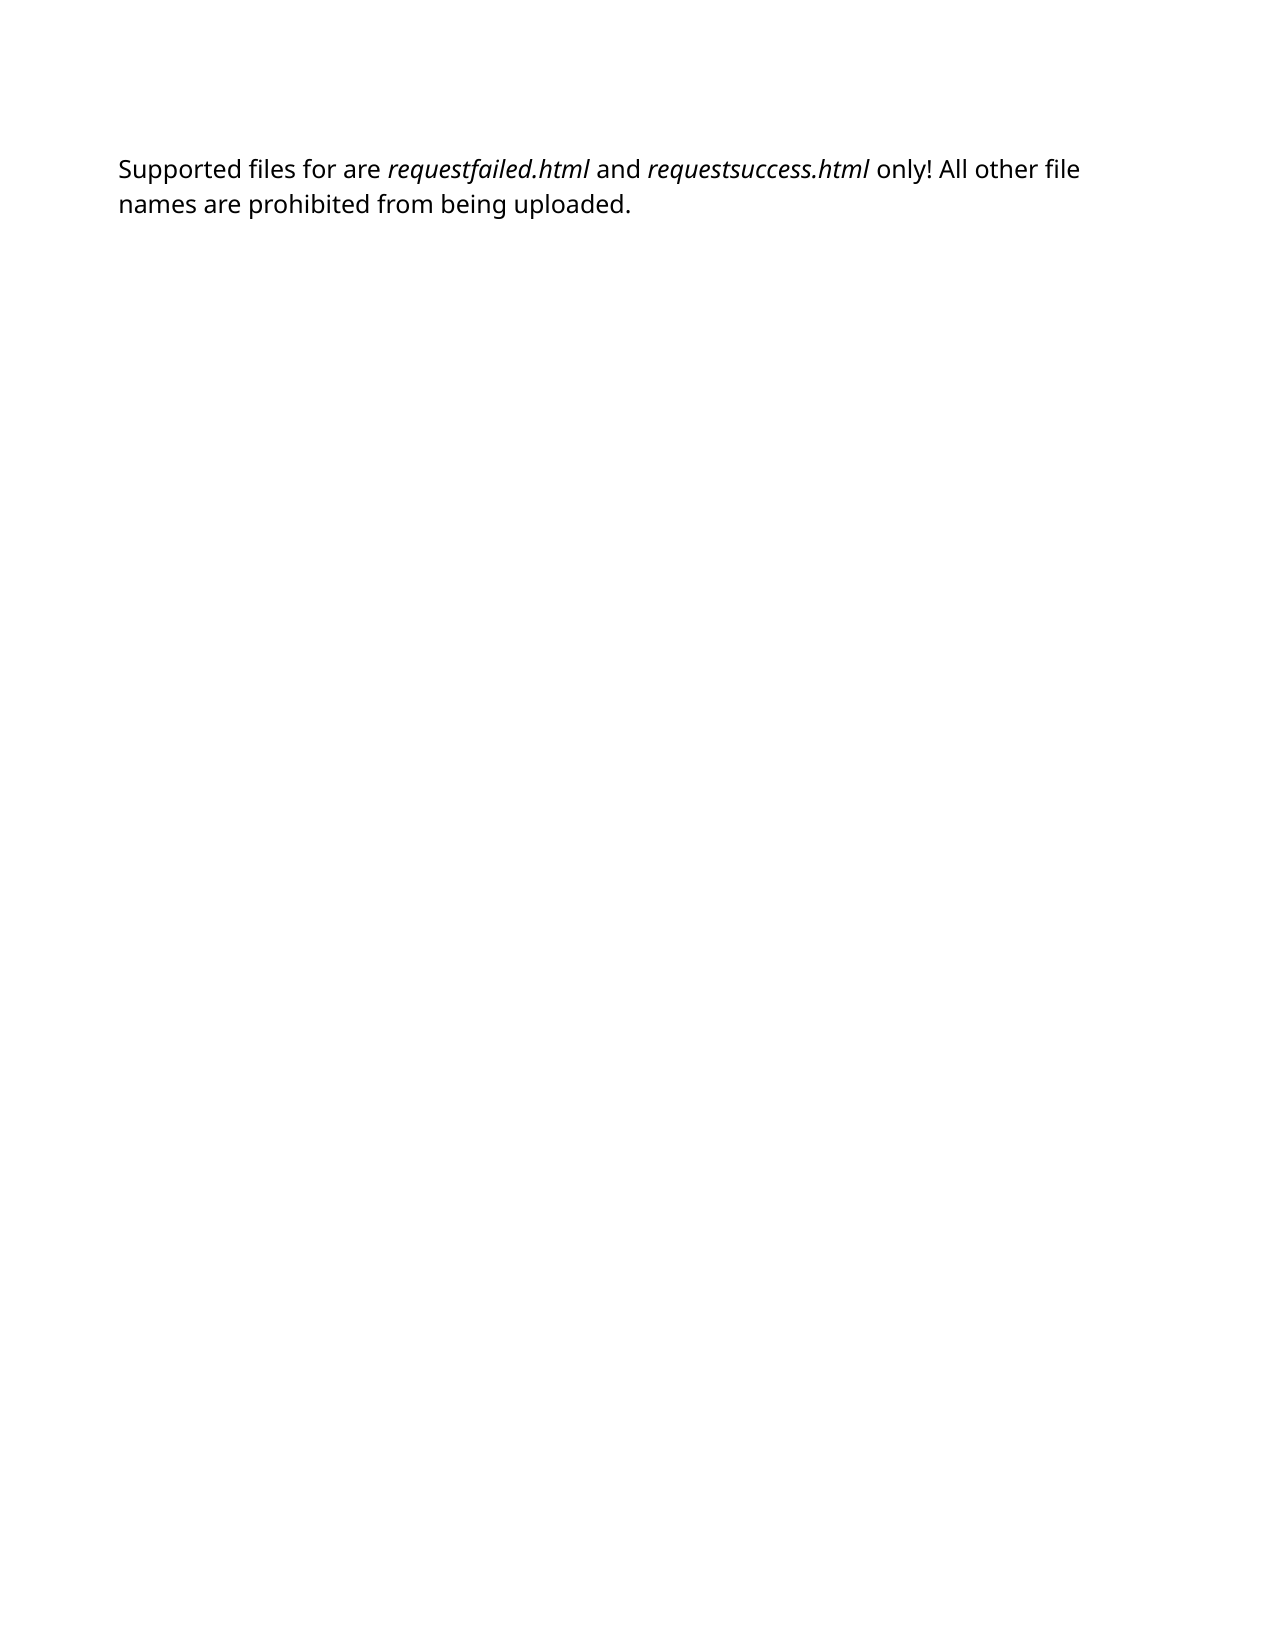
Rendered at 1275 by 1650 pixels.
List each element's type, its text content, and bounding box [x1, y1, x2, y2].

text Supported files for are requestfailed.html and requestsuccess.html only! All other file names are prohibited from being uploaded. [118, 152, 1157, 220]
